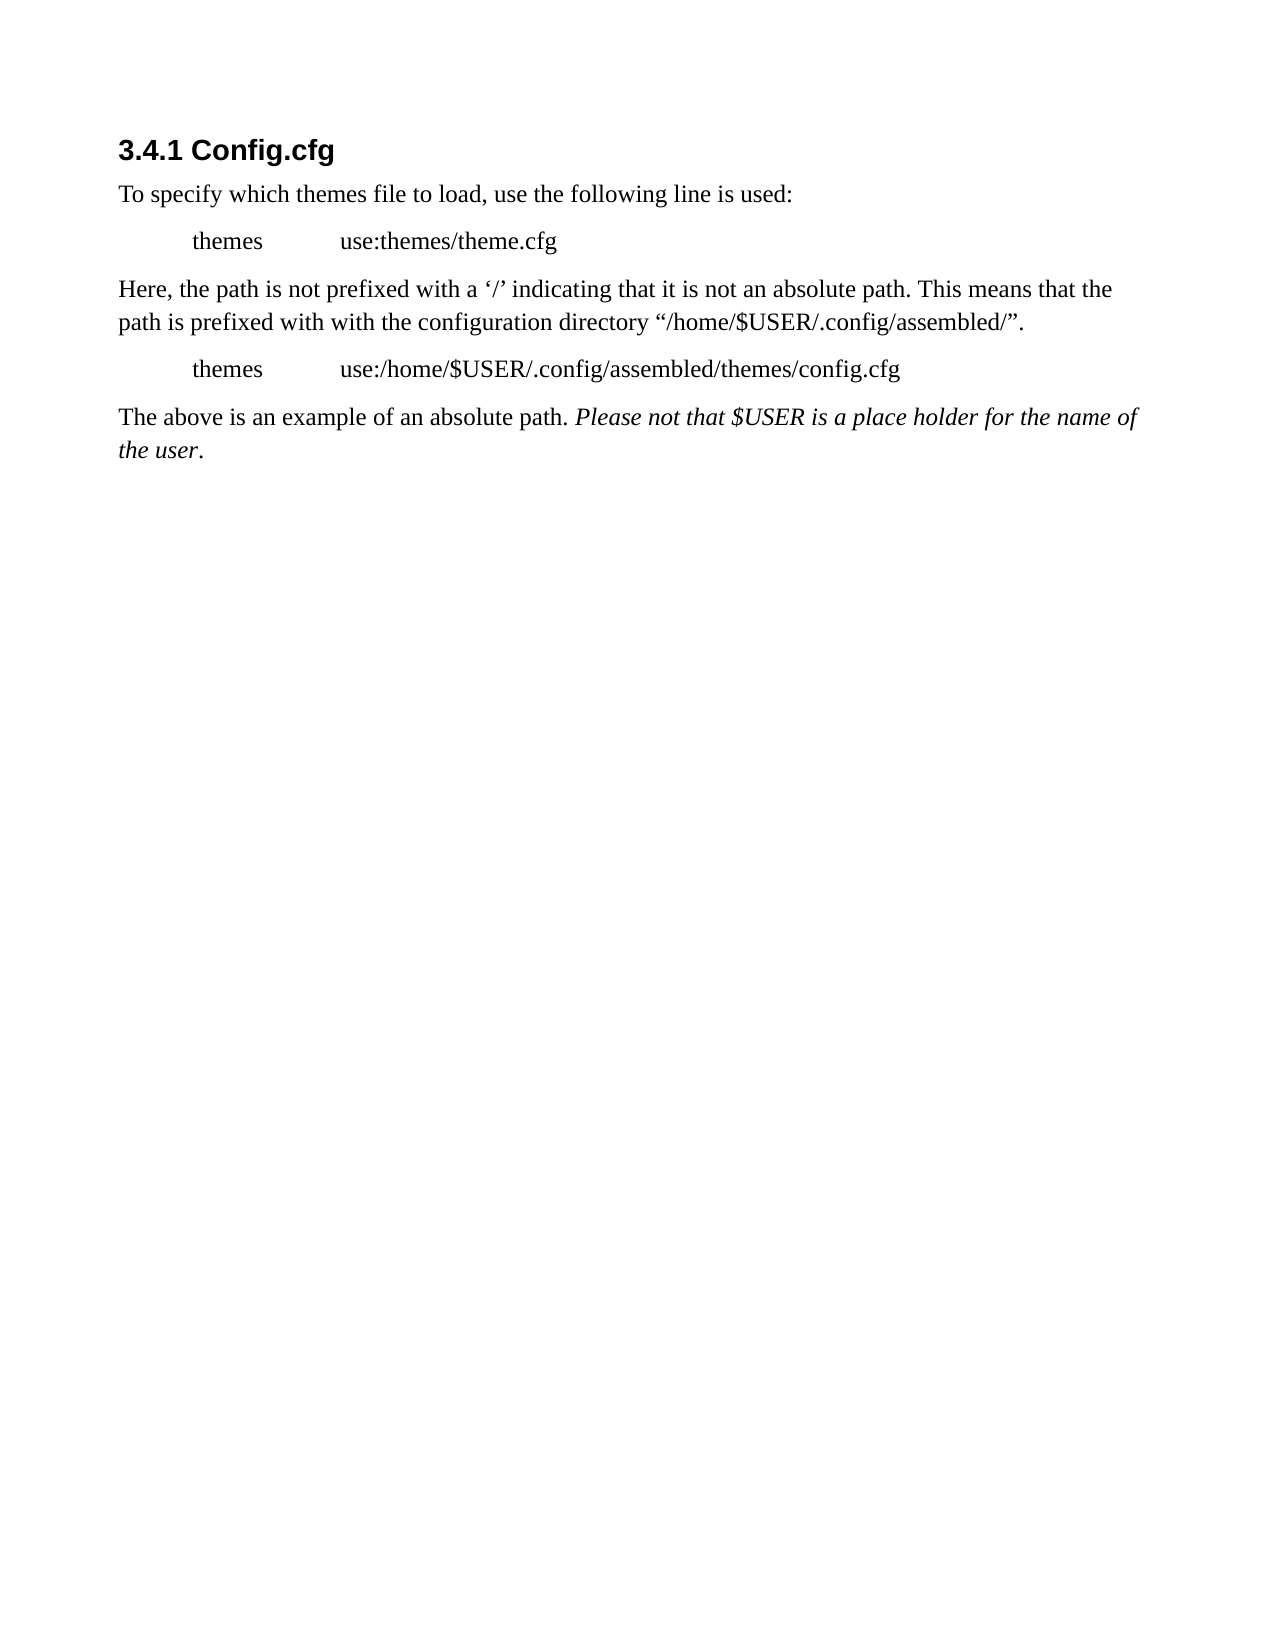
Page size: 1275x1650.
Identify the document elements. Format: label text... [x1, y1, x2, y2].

text Here, the path is not prefixed with a ‘/’ indicating that it is not an absolute path. This means that the path is prefixed with with the configuration directory “/home/$USER/.config/assembled/”. [118, 274, 1157, 336]
text themes use:themes/theme.cfg [118, 226, 1157, 255]
text The above is an example of an absolute path. Please not that $USER is a place holder for the name of the user. [118, 402, 1157, 464]
subtitle 3.4.1 Config.cfg [118, 133, 1157, 166]
text To specify which themes file to load, use the following line is used: [118, 179, 1157, 207]
text themes use:/home/$USER/.config/assembled/themes/config.cfg [118, 354, 1157, 383]
